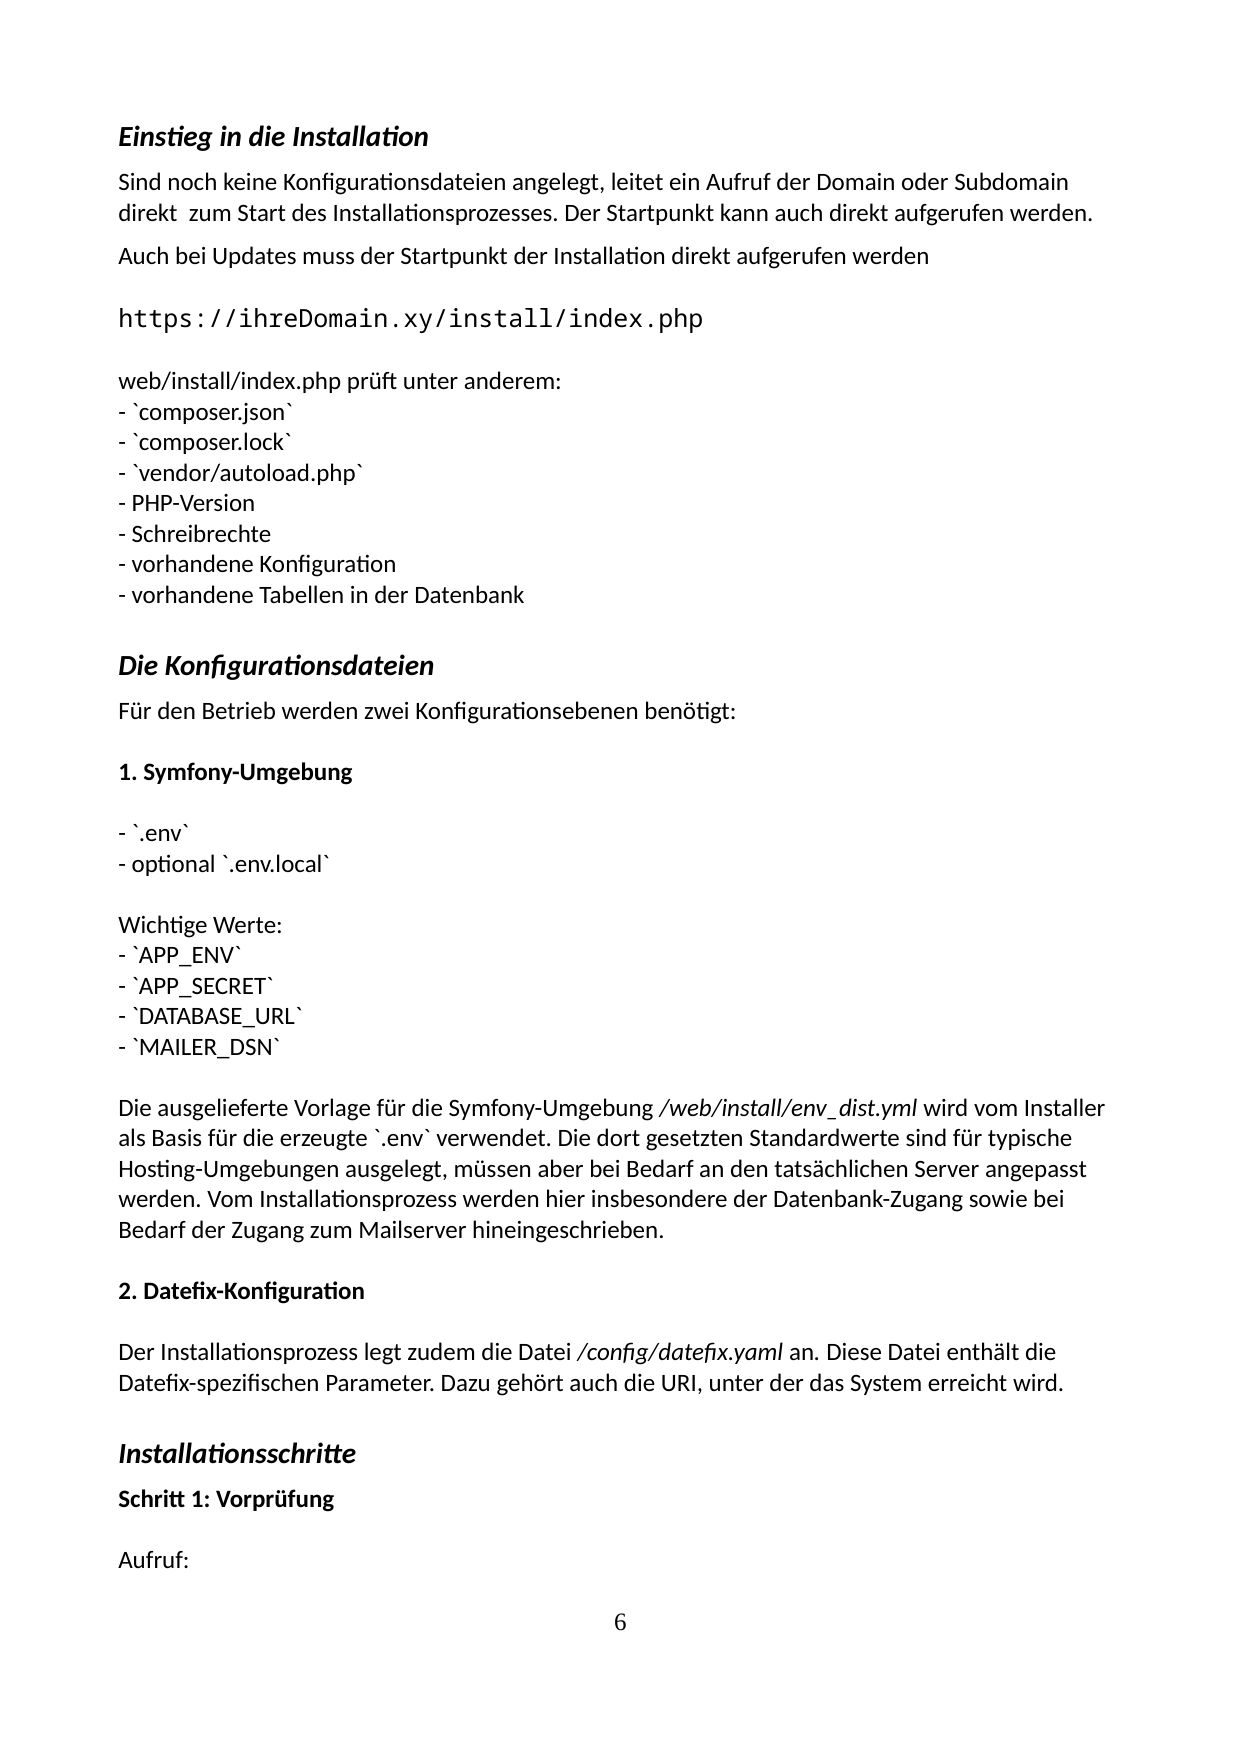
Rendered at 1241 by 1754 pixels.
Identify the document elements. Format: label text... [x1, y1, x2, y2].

subtitle Einstieg in die Installation [118, 118, 1122, 154]
text Schritt 1: Vorprüfung Aufruf: [118, 1483, 1122, 1574]
subtitle Installationsschritte [118, 1435, 1122, 1470]
text Für den Betrieb werden zwei Konfigurationsebenen benötigt: 1. Symfony-Umgebung - `.env` - optional `.env.local` Wichtige Werte: - `APP_ENV` - `APP_SECRET` - `DATABASE_URL` - `MAILER_DSN` Die ausgelieferte Vorlage für die Symfony-Umgebung /web/install/env_dist.yml wird vom Installer als Basis für die erzeugte `.env` verwendet. Die dort gesetzten Standardwerte sind für typische Hosting-Umgebungen ausgelegt, müssen aber bei Bedarf an den tatsächlichen Server angepasst werden. Vom Installationsprozess werden hier insbesondere der Datenbank-Zugang sowie bei Bedarf der Zugang zum Mailserver hineingeschrieben. 2. Datefix-Konfiguration Der Installationsprozess legt zudem die Datei /config/datefix.yaml an. Diese Datei enthält die Datefix-spezifischen Parameter. Dazu gehört auch die URI, unter der das System erreicht wird. [118, 695, 1122, 1397]
subtitle Die Konfigurationsdateien [118, 647, 1122, 683]
text Auch bei Updates muss der Startpunkt der Installation direkt aufgerufen werden https://ihreDomain.xy/install/index.php web/install/index.php prüft unter anderem: - `composer.json` - `composer.lock` - `vendor/autoload.php` - PHP-Version - Schreibrechte - vorhandene Konfiguration - vorhandene Tabellen in der Datenbank [118, 240, 1122, 609]
text Sind noch keine Konfigurationsdateien angelegt, leitet ein Aufruf der Domain oder Subdomain direkt zum Start des Installationsprozesses. Der Startpunkt kann auch direkt aufgerufen werden. [118, 166, 1122, 227]
